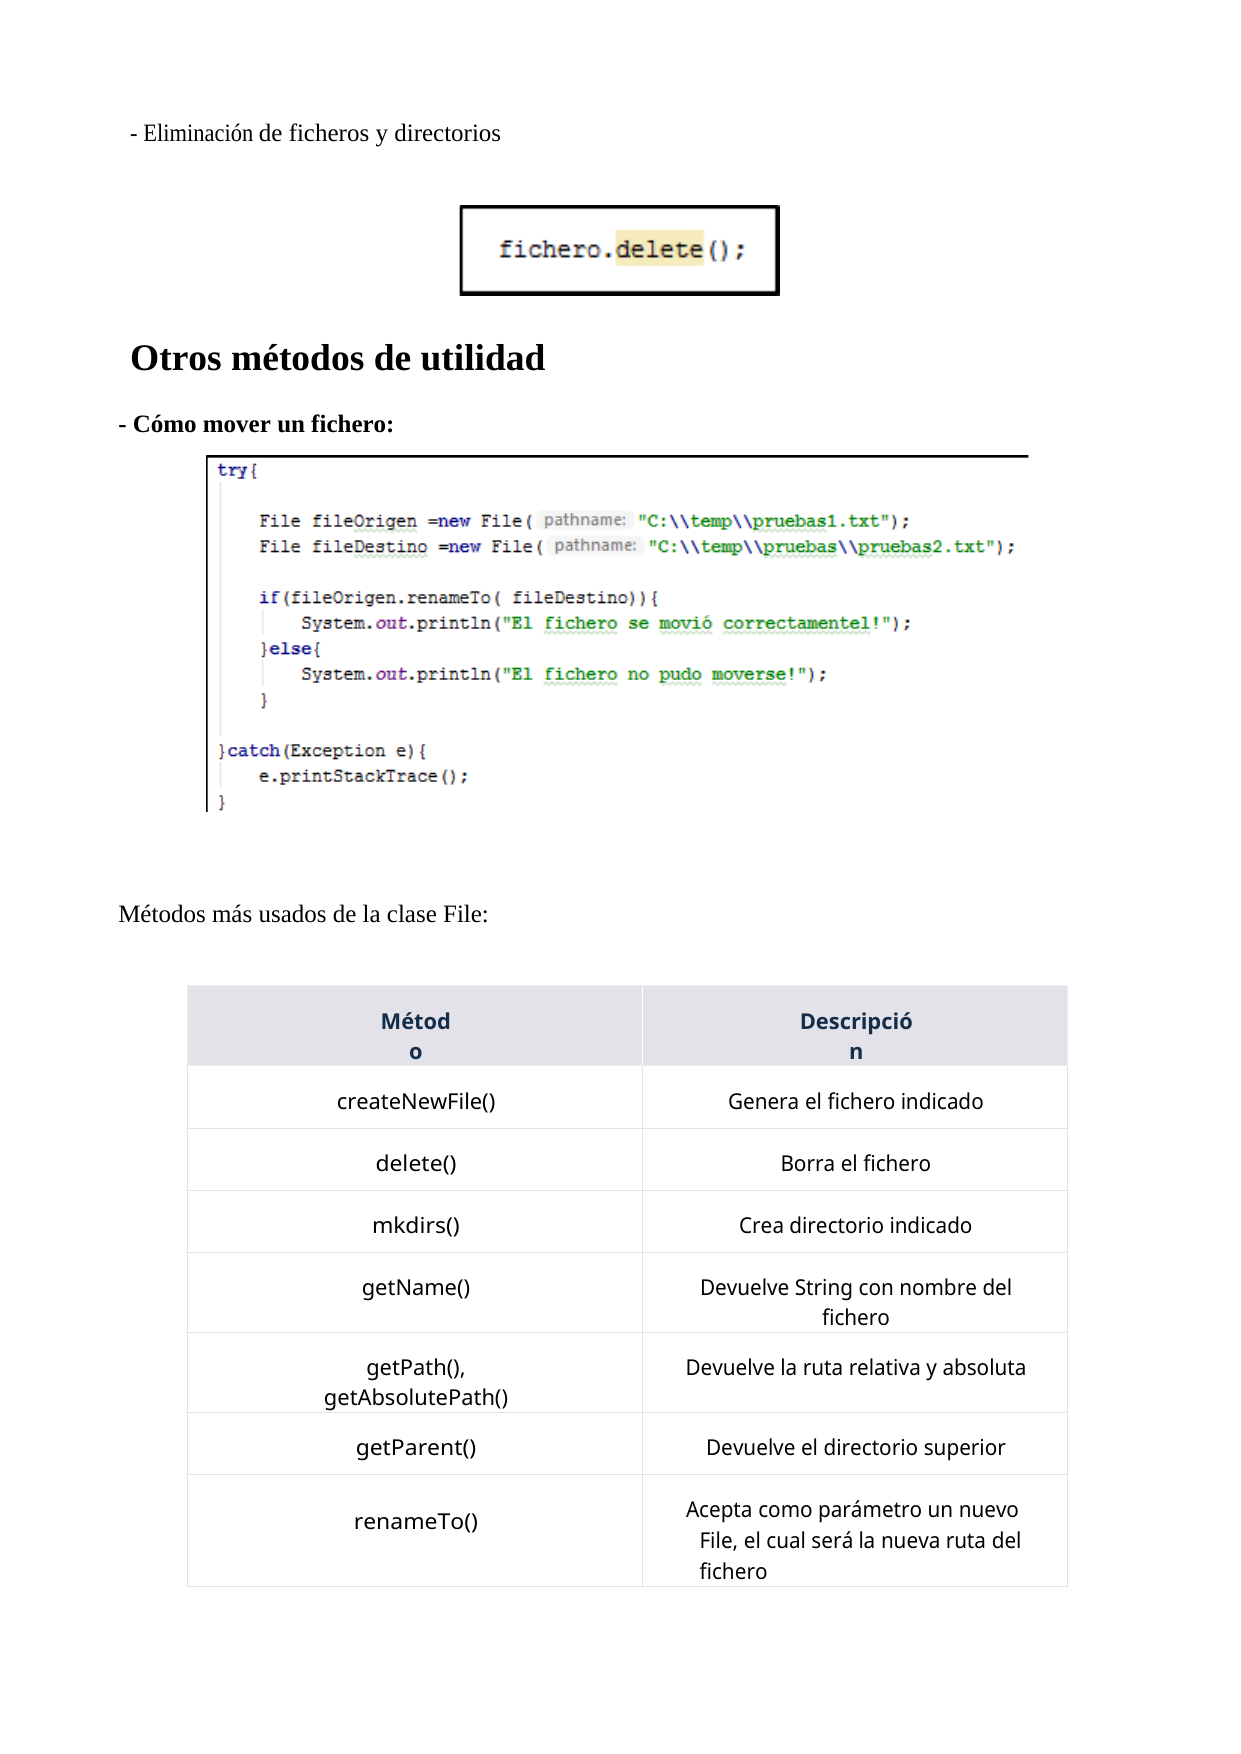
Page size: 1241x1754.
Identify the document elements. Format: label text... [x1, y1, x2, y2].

table_cell getName() [188, 1253, 642, 1332]
text - Eliminación de ficheros y directorios [130, 118, 1122, 147]
table_cell getPath(), getAbsolutePath() [188, 1333, 642, 1412]
table_cell Acepta como parámetro un nuevo File, el cual será la nueva ruta del fichero [643, 1475, 1067, 1586]
table_cell renameTo() [188, 1475, 642, 1586]
table_cell delete() [188, 1129, 642, 1189]
picture [459, 205, 780, 296]
table_cell createNewFile() [188, 1066, 642, 1127]
table_cell Devuelve el directorio superior [643, 1413, 1067, 1474]
table_cell mkdirs() [188, 1191, 642, 1252]
table_cell Crea directorio indicado [643, 1191, 1067, 1252]
table_cell Borra el fichero [643, 1129, 1067, 1189]
picture [206, 455, 1029, 812]
table_header Descripción [643, 986, 1067, 1065]
table_cell Genera el fichero indicado [643, 1066, 1067, 1127]
table_cell Devuelve la ruta relativa y absoluta [643, 1333, 1067, 1412]
text Otros métodos de utilidad [130, 336, 1118, 379]
text Métodos más usados de la clase File: [118, 899, 1122, 928]
table_cell Devuelve String con nombre del fichero [643, 1253, 1067, 1332]
table_cell getParent() [188, 1413, 642, 1474]
table_header Método [188, 986, 642, 1065]
text - Cómo mover un fichero: [118, 409, 1122, 437]
